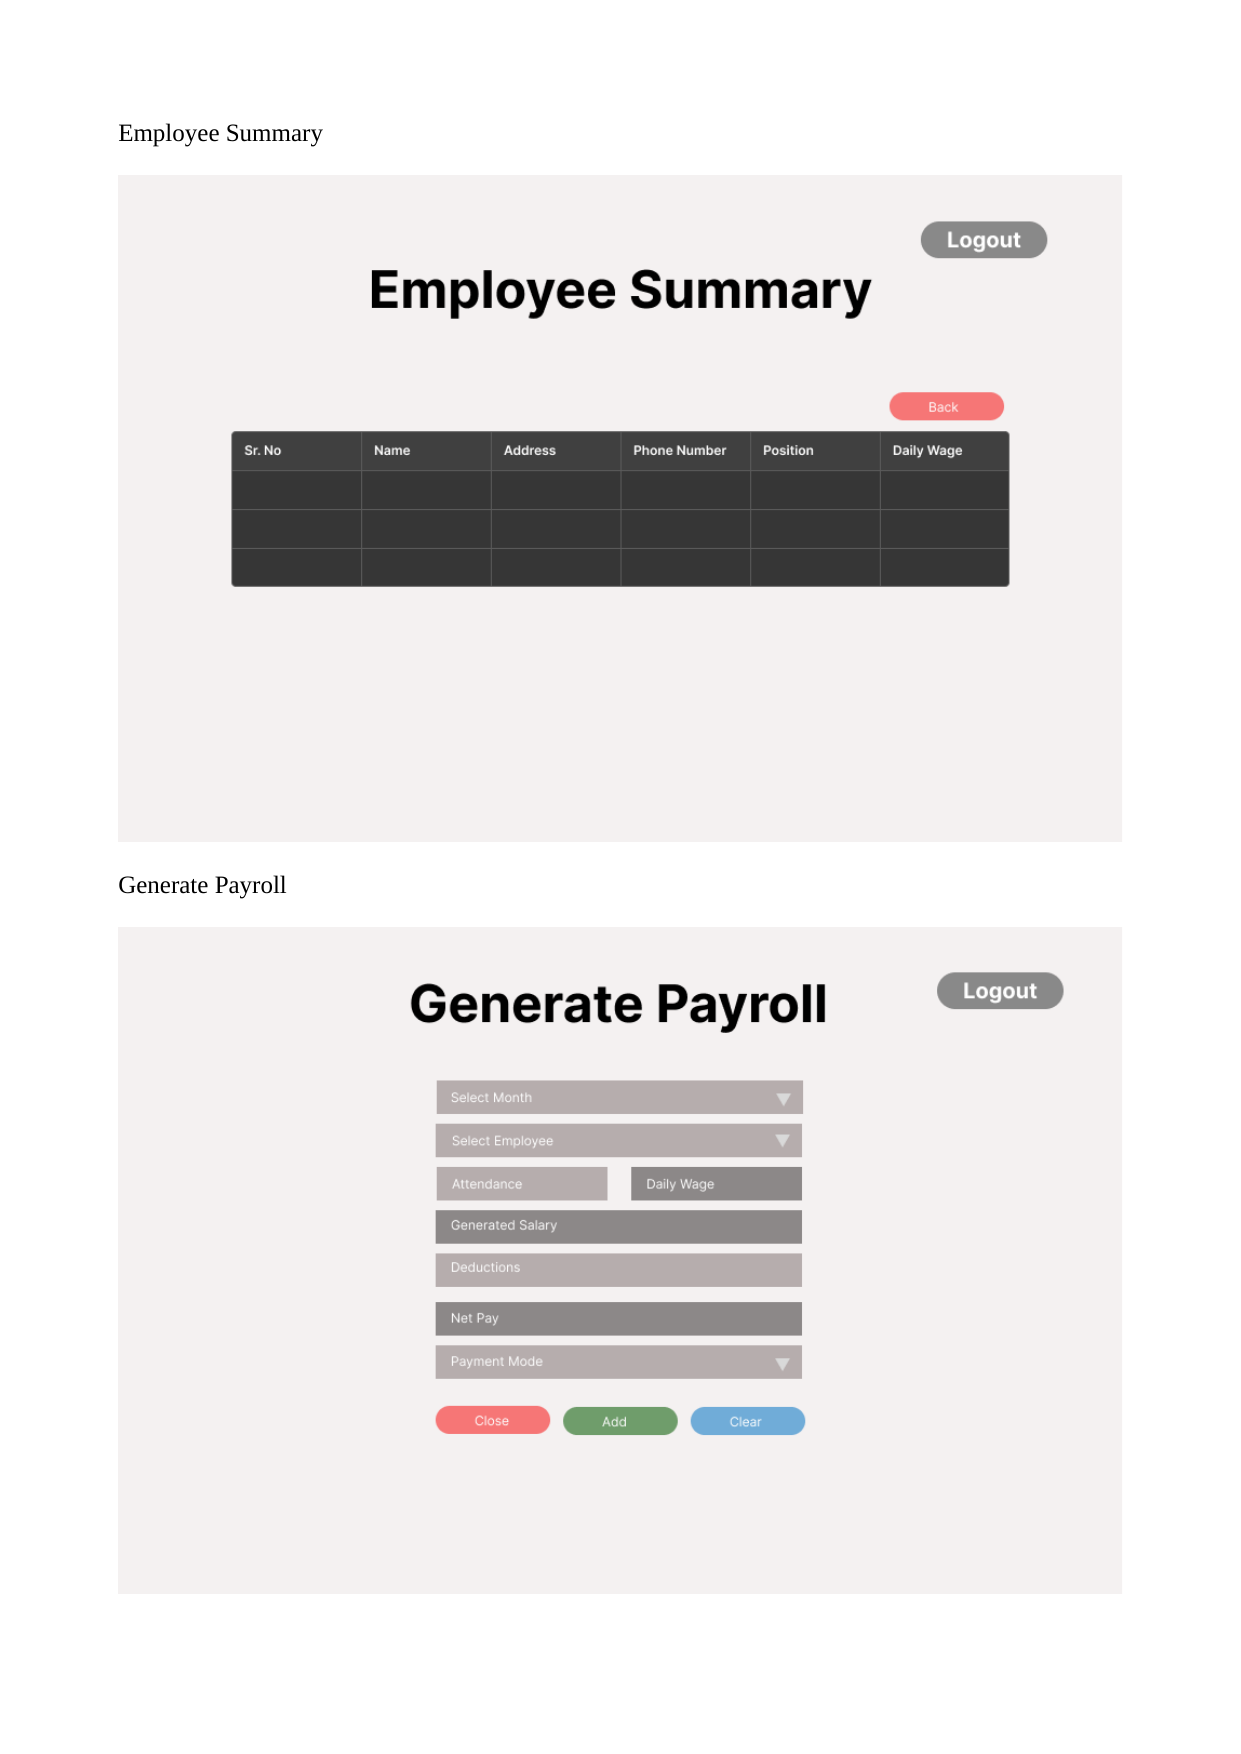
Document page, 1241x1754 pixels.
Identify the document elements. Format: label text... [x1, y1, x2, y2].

picture [118, 175, 1123, 842]
text Generate Payroll [118, 870, 1122, 899]
picture [118, 927, 1123, 1594]
text Employee Summary [118, 118, 1122, 147]
